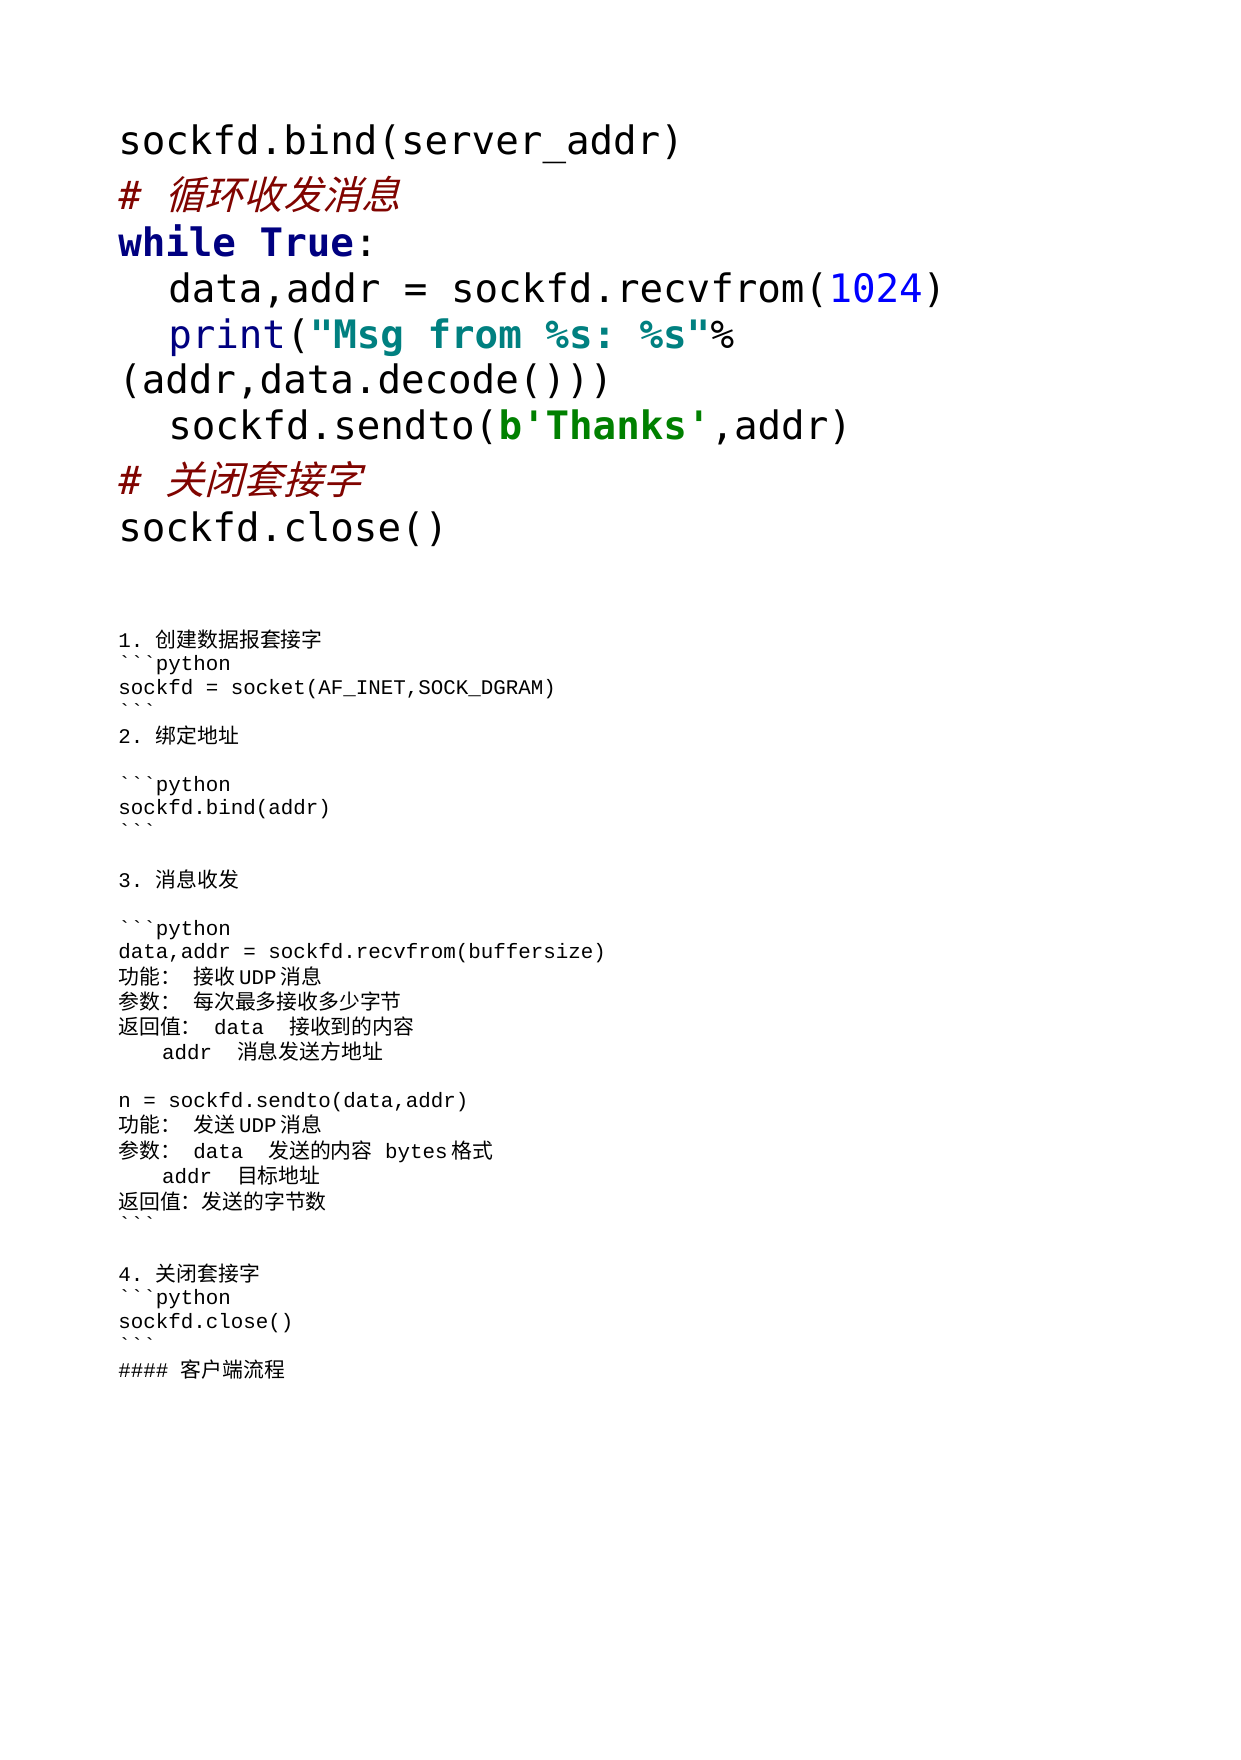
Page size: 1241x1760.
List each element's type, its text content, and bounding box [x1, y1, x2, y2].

text sockfd.sendto(b'Thanks',addr) [118, 403, 1122, 449]
text ```python [118, 653, 1122, 677]
text ```python [118, 774, 1122, 797]
text 参数： 每次最多接收多少字节 [118, 990, 1122, 1015]
text sockfd.bind(server_addr) [118, 118, 1122, 164]
text ```python [118, 917, 1122, 941]
text print("Msg from %s: %s"%(addr,data.decode())) [118, 312, 1122, 403]
text sockfd = socket(AF_INET,SOCK_DGRAM) [118, 677, 1122, 701]
text n = sockfd.sendto(data,addr) [118, 1089, 1122, 1113]
text #### 客户端流程 [118, 1358, 1122, 1384]
text 4. 关闭套接字 [118, 1262, 1122, 1287]
text 参数： data 发送的内容 bytes格式 [118, 1139, 1122, 1164]
text data,addr = sockfd.recvfrom(1024) [118, 266, 1122, 312]
text ``` [118, 1214, 1122, 1238]
text # 循环收发消息 [118, 164, 1122, 221]
text sockfd.close() [118, 1311, 1122, 1334]
text # 关闭套接字 [118, 449, 1122, 505]
text data,addr = sockfd.recvfrom(buffersize) [118, 941, 1122, 965]
text sockfd.bind(addr) [118, 797, 1122, 821]
text 3. 消息收发 [118, 868, 1122, 894]
text 功能： 接收UDP消息 [118, 965, 1122, 990]
text ``` [118, 821, 1122, 844]
text ```python [118, 1287, 1122, 1311]
text 2. 绑定地址 [118, 724, 1122, 750]
text 返回值：发送的字节数 [118, 1190, 1122, 1214]
text 功能： 发送UDP消息 [118, 1113, 1122, 1139]
text 1. 创建数据报套接字 [118, 628, 1122, 653]
text ``` [118, 701, 1122, 724]
text 返回值： data 接收到的内容 [118, 1015, 1122, 1040]
text while True: [118, 221, 1122, 266]
text addr 目标地址 [118, 1164, 1122, 1190]
text addr 消息发送方地址 [118, 1040, 1122, 1066]
text sockfd.close() [118, 505, 1122, 551]
text ``` [118, 1334, 1122, 1358]
